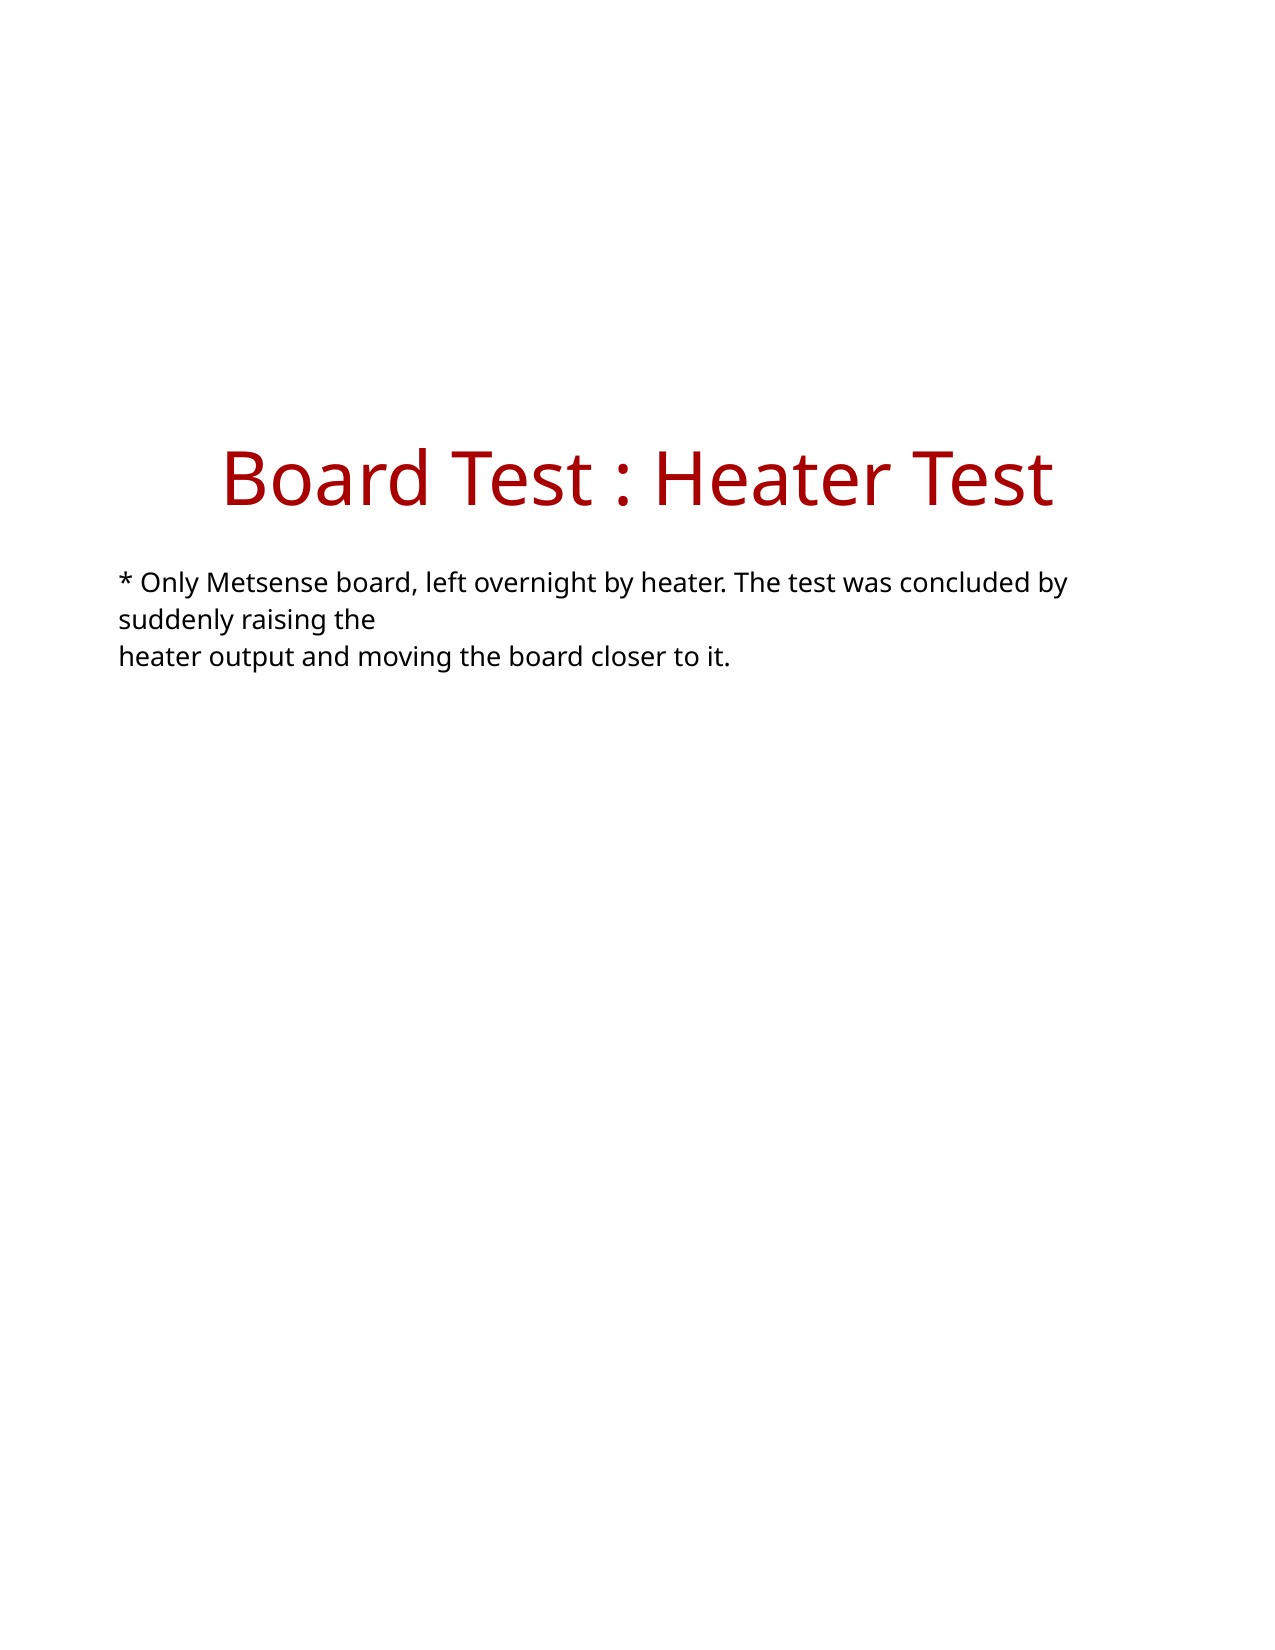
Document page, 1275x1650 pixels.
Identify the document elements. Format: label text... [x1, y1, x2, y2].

text heater output and moving the board closer to it. [118, 637, 1157, 674]
text Board Test : Heater Test [118, 425, 1157, 527]
text * Only Metsense board, left overnight by heater. The test was concluded by suddenly raising the [118, 564, 1157, 637]
